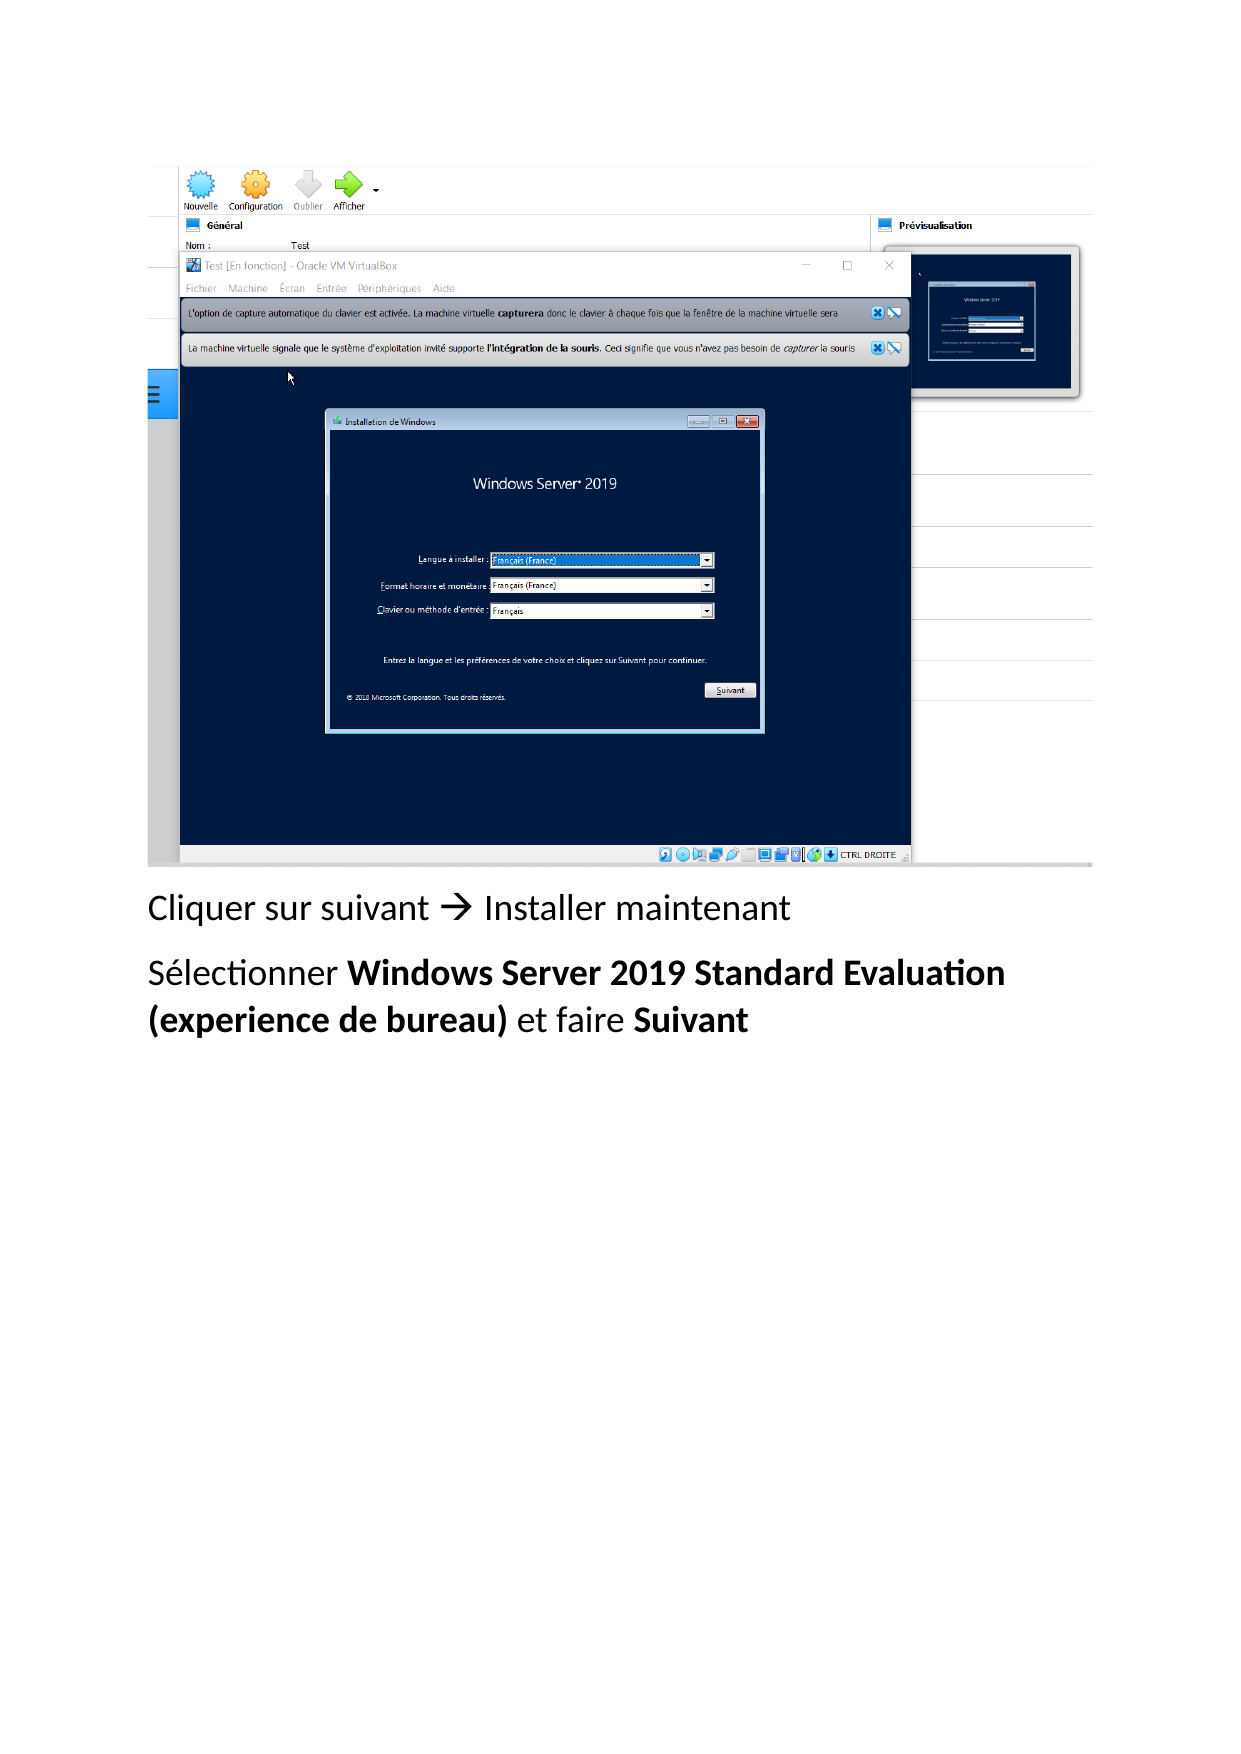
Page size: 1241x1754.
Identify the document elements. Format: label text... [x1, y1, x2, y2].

text Sélectionner Windows Server 2019 Standard Evaluation (experience de bureau) et faire Suivant [148, 949, 1093, 1042]
text Cliquer sur suivant  Installer maintenant [148, 884, 1093, 930]
